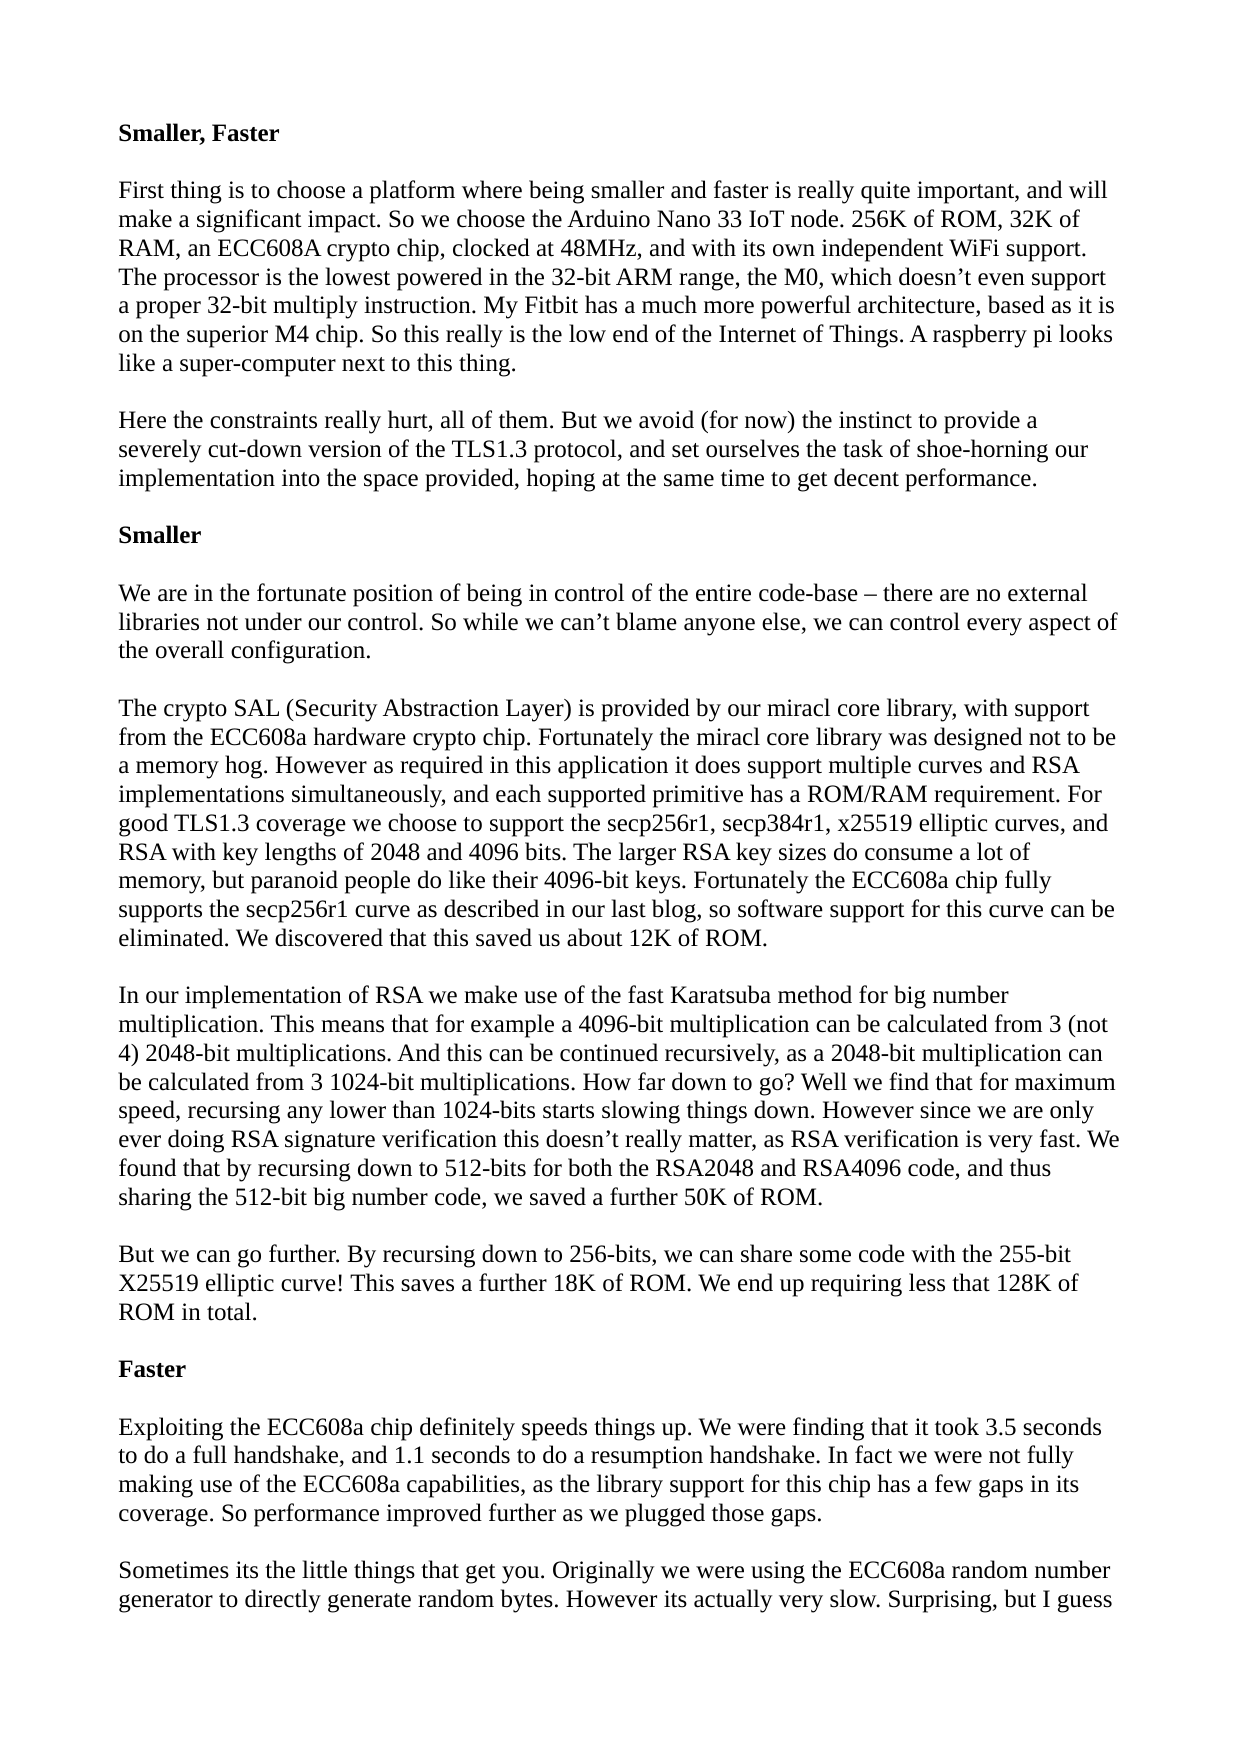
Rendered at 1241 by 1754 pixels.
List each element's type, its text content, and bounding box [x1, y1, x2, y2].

text Exploiting the ECC608a chip definitely speeds things up. We were finding that it took 3.5 seconds to do a full handshake, and 1.1 seconds to do a resumption handshake. In fact we were not fully making use of the ECC608a capabilities, as the library support for this chip has a few gaps in its coverage. So performance improved further as we plugged those gaps. [118, 1412, 1122, 1527]
text Here the constraints really hurt, all of them. But we avoid (for now) the instinct to provide a severely cut-down version of the TLS1.3 protocol, and set ourselves the task of shoe-horning our implementation into the space provided, hoping at the same time to get decent performance. [118, 406, 1122, 492]
text We are in the fortunate position of being in control of the entire code-base – there are no external libraries not under our control. So while we can’t blame anyone else, we can control every aspect of the overall configuration. [118, 578, 1122, 664]
text The crypto SAL (Security Abstraction Layer) is provided by our miracl core library, with support from the ECC608a hardware crypto chip. Fortunately the miracl core library was designed not to be a memory hog. However as required in this application it does support multiple curves and RSA implementations simultaneously, and each supported primitive has a ROM/RAM requirement. For good TLS1.3 coverage we choose to support the secp256r1, secp384r1, x25519 elliptic curves, and RSA with key lengths of 2048 and 4096 bits. The larger RSA key sizes do consume a lot of memory, but paranoid people do like their 4096-bit keys. Fortunately the ECC608a chip fully supports the secp256r1 curve as described in our last blog, so software support for this curve can be eliminated. We discovered that this saved us about 12K of ROM. [118, 693, 1122, 952]
text Sometimes its the little things that get you. Originally we were using the ECC608a random number generator to directly generate random bytes. However its actually very slow. Surprising, but I guess [118, 1556, 1122, 1613]
text Smaller [118, 521, 1122, 549]
text First thing is to choose a platform where being smaller and faster is really quite important, and will make a significant impact. So we choose the Arduino Nano 33 IoT node. 256K of ROM, 32K of RAM, an ECC608A crypto chip, clocked at 48MHz, and with its own independent WiFi support. The processor is the lowest powered in the 32-bit ARM range, the M0, which doesn’t even support a proper 32-bit multiply instruction. My Fitbit has a much more powerful architecture, based as it is on the superior M4 chip. So this really is the low end of the Internet of Things. A raspberry pi looks like a super-computer next to this thing. [118, 176, 1122, 377]
text But we can go further. By recursing down to 256-bits, we can share some code with the 255-bit X25519 elliptic curve! This saves a further 18K of ROM. We end up requiring less that 128K of ROM in total. [118, 1239, 1122, 1326]
text In our implementation of RSA we make use of the fast Karatsuba method for big number multiplication. This means that for example a 4096-bit multiplication can be calculated from 3 (not 4) 2048-bit multiplications. And this can be continued recursively, as a 2048-bit multiplication can be calculated from 3 1024-bit multiplications. How far down to go? Well we find that for maximum speed, recursing any lower than 1024-bits starts slowing things down. However since we are only ever doing RSA signature verification this doesn’t really matter, as RSA verification is very fast. We found that by recursing down to 512-bits for both the RSA2048 and RSA4096 code, and thus sharing the 512-bit big number code, we saved a further 50K of ROM. [118, 981, 1122, 1211]
text Faster [118, 1354, 1122, 1383]
text Smaller, Faster [118, 118, 1122, 147]
